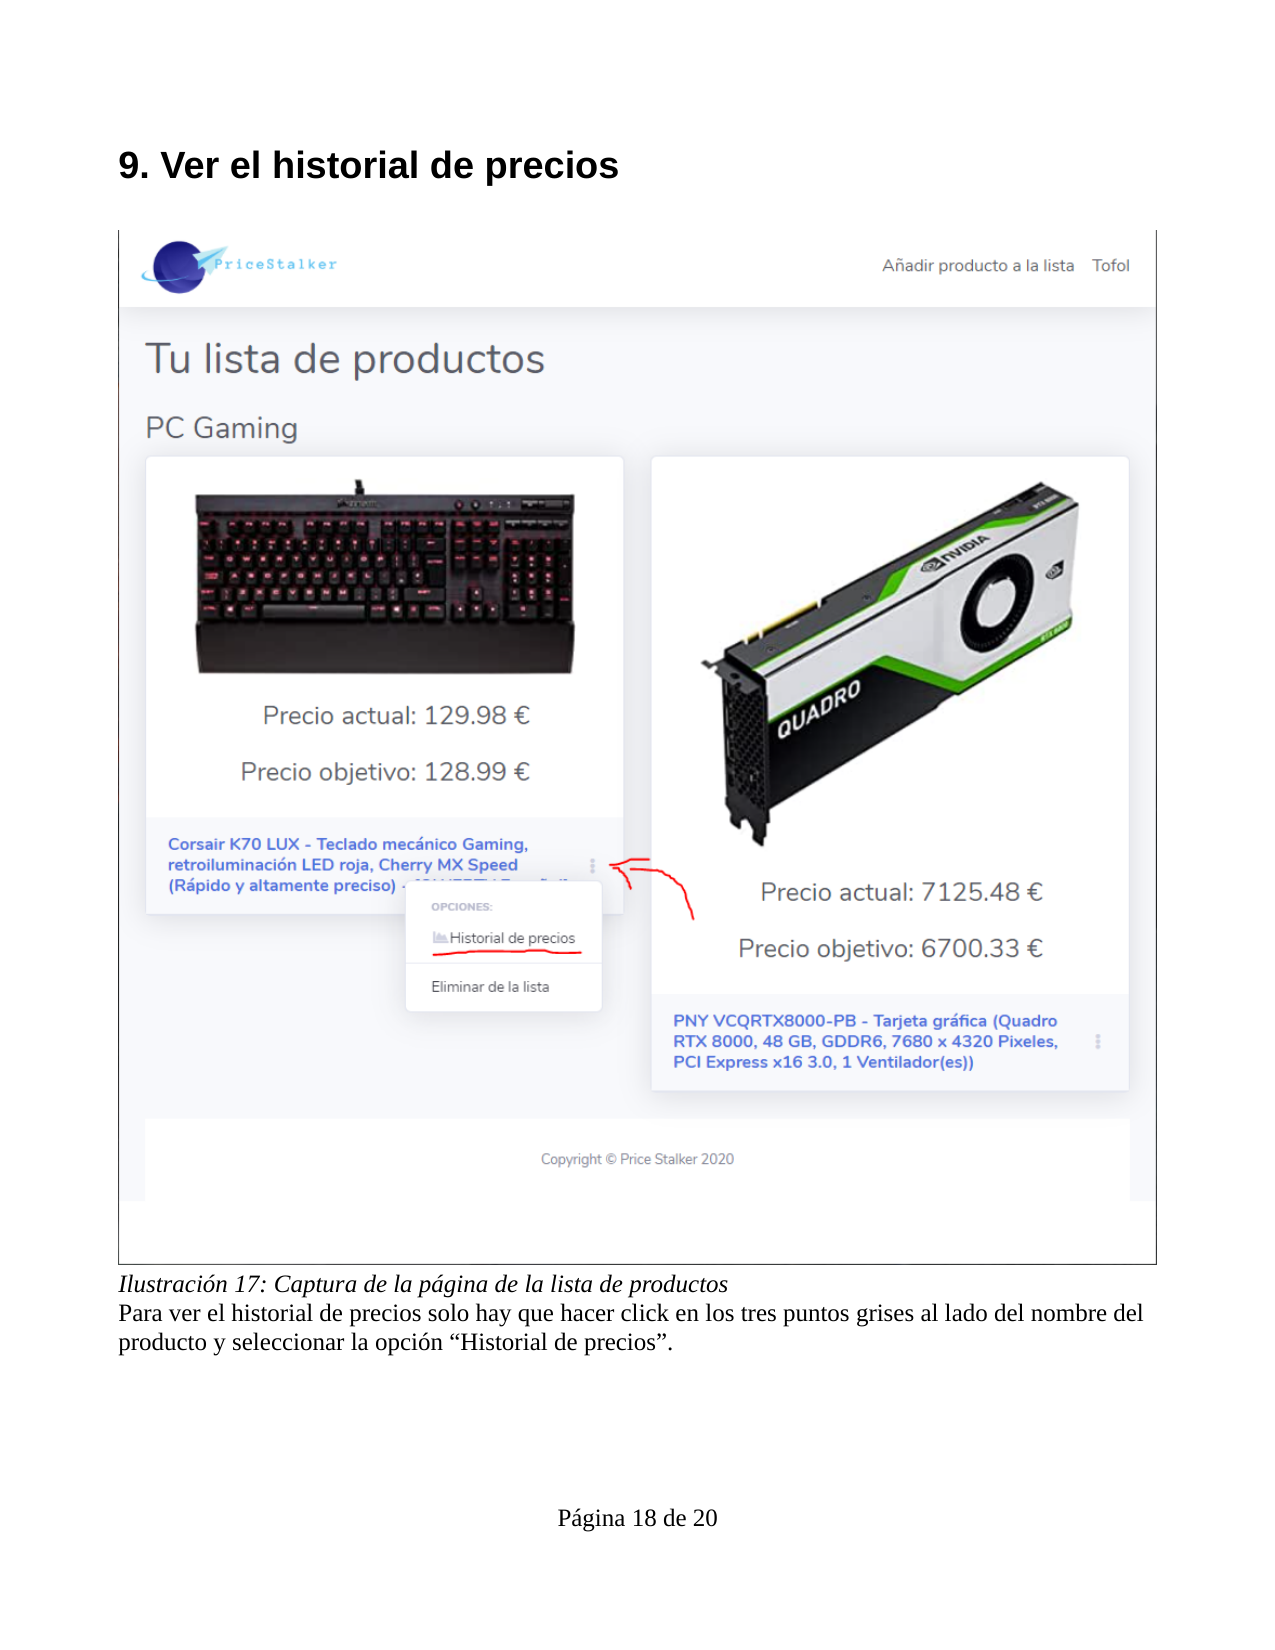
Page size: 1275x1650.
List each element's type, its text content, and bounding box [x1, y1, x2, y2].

text [118, 199, 1157, 230]
picture [118, 230, 1157, 1265]
text Para ver el historial de precios solo hay que hacer click en los tres puntos grises al lado del nombre del producto y seleccionar la opción “Historial de precios”. [118, 1298, 1157, 1356]
text Ilustración 17: Captura de la página de la lista de productos [118, 1265, 1157, 1298]
subtitle 9. Ver el historial de precios [118, 143, 1157, 187]
